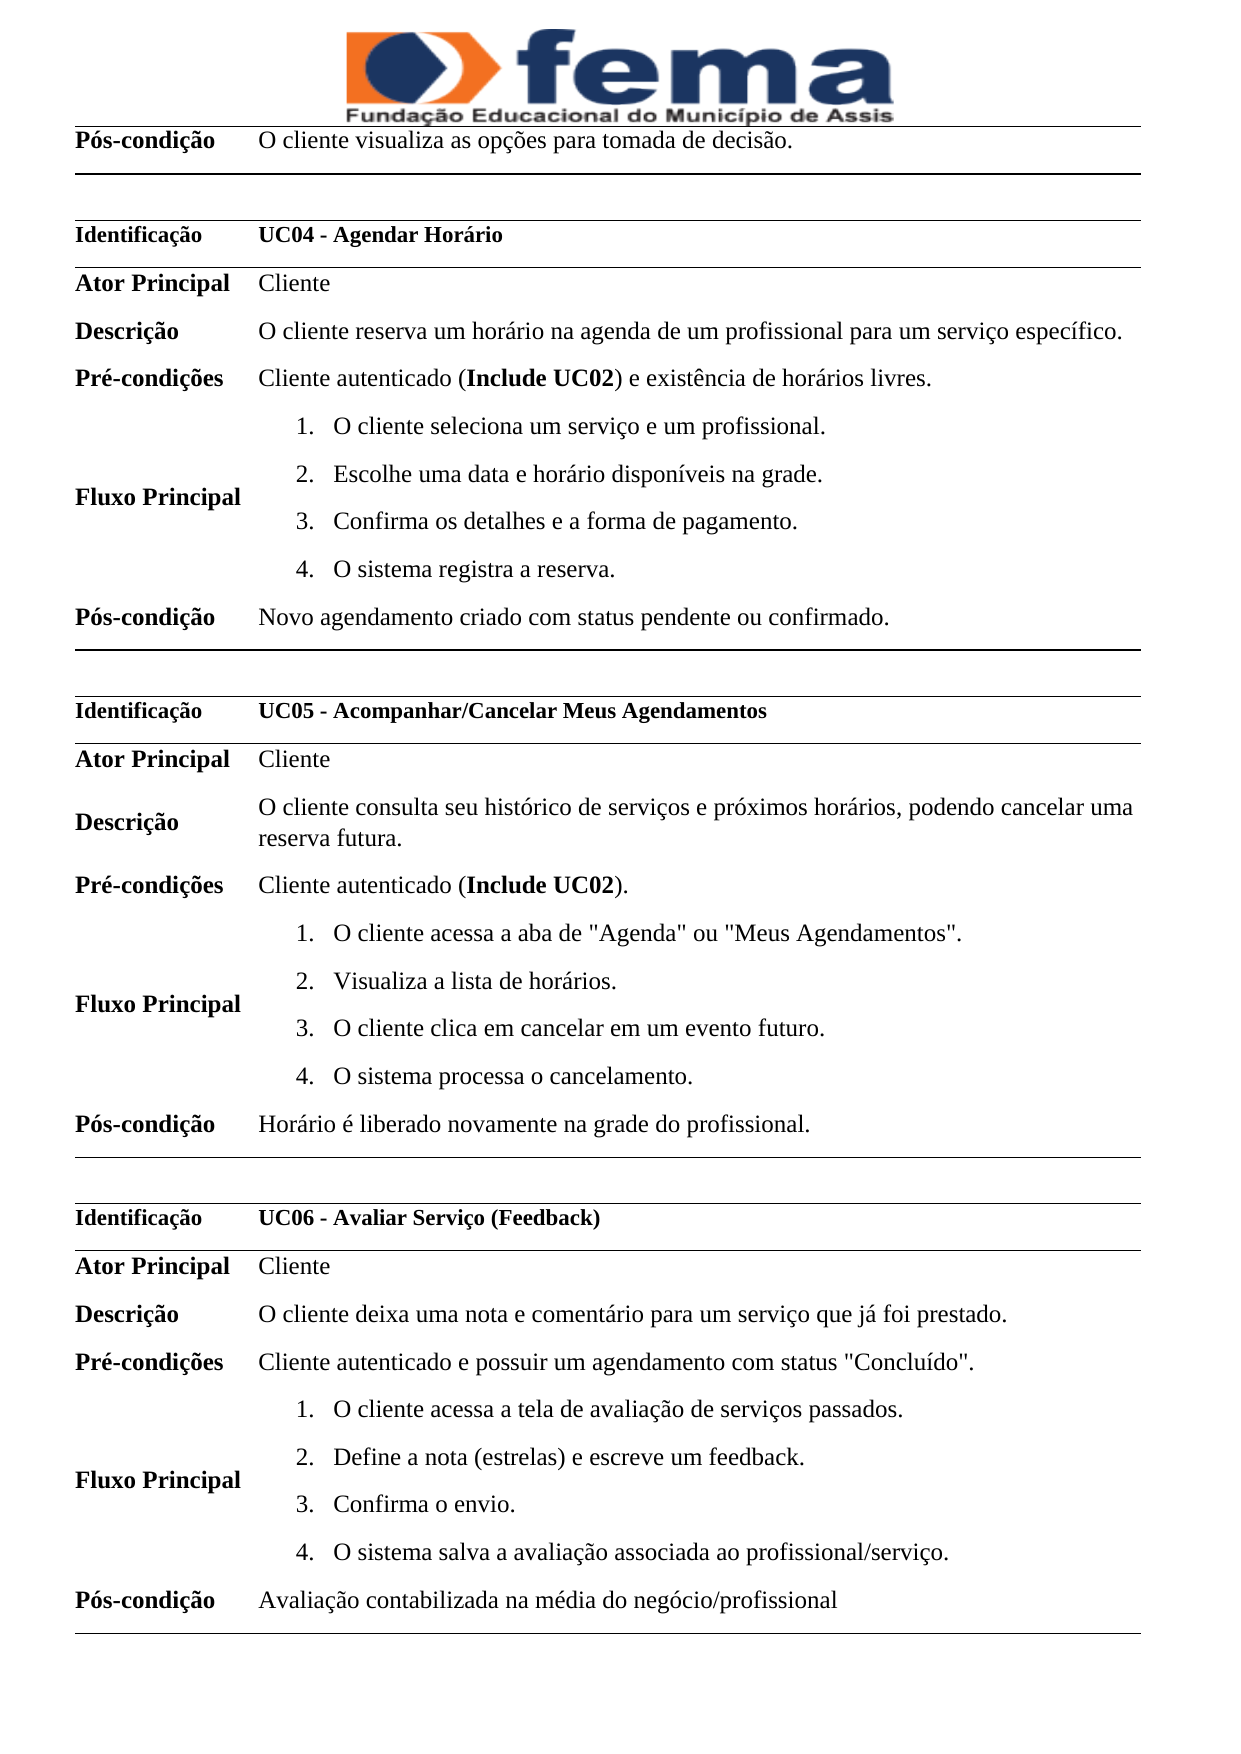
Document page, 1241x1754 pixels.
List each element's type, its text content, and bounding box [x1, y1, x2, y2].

table_cell O cliente visualiza as opções para tomada de decisão. [258, 127, 1141, 173]
table_cell O cliente acessa a tela de avaliação de serviços passados. Define a nota (estrelas) e escreve um feedback. Confirma o envio. O sistema salva a avaliação associada ao profissional/serviço. [258, 1394, 1141, 1585]
table_cell O cliente deixa uma nota e comentário para um serviço que já foi prestado. [258, 1299, 1141, 1347]
table_cell O cliente consulta seu histórico de serviços e próximos horários, podendo cancelar uma reserva futura. [258, 792, 1141, 871]
table_header Identificação [75, 697, 258, 742]
table_header UC04 - Agendar Horário [258, 221, 1141, 266]
table_cell Fluxo Principal [75, 411, 258, 602]
table_cell Fluxo Principal [75, 1394, 258, 1585]
table_header Identificação [75, 221, 258, 266]
table_cell Cliente autenticado (Include UC02). [258, 871, 1141, 918]
table_cell Descrição [75, 792, 258, 871]
table_cell O cliente acessa a aba de "Agenda" ou "Meus Agendamentos". Visualiza a lista de horários. O cliente clica em cancelar em um evento futuro. O sistema processa o cancelamento. [258, 918, 1141, 1109]
table_cell O cliente reserva um horário na agenda de um profissional para um serviço específico. [258, 316, 1141, 363]
table_cell Pré-condições [75, 871, 258, 918]
table_header UC06 - Avaliar Serviço (Feedback) [258, 1204, 1141, 1249]
table_cell Horário é liberado novamente na grade do profissional. [258, 1109, 1141, 1156]
table_cell Pós-condição [75, 127, 258, 173]
table_cell Fluxo Principal [75, 918, 258, 1109]
table_cell Cliente [258, 744, 1141, 792]
table_cell Ator Principal [75, 744, 258, 792]
table_header Identificação [75, 1204, 258, 1249]
table_cell Ator Principal [75, 1251, 258, 1299]
table_cell Ator Principal [75, 268, 258, 316]
table_cell Pós-condição [75, 602, 258, 649]
table_cell Pós-condição [75, 1109, 258, 1156]
table_cell O cliente seleciona um serviço e um profissional. Escolhe uma data e horário disponíveis na grade. Confirma os detalhes e a forma de pagamento. O sistema registra a reserva. [258, 411, 1141, 602]
table_cell Cliente [258, 268, 1141, 316]
table_cell Pós-condição [75, 1585, 258, 1632]
table_cell Descrição [75, 1299, 258, 1347]
table_cell Pré-condições [75, 1347, 258, 1394]
table_cell Descrição [75, 316, 258, 363]
table_cell Avaliação contabilizada na média do negócio/profissional [258, 1585, 1141, 1632]
table_cell Pré-condições [75, 364, 258, 411]
table_cell Cliente autenticado (Include UC02) e existência de horários livres. [258, 364, 1141, 411]
table_cell Cliente [258, 1251, 1141, 1299]
table_cell Cliente autenticado e possuir um agendamento com status "Concluído". [258, 1347, 1141, 1394]
picture [346, 29, 894, 126]
table_header UC05 - Acompanhar/Cancelar Meus Agendamentos [258, 697, 1141, 742]
table_cell Novo agendamento criado com status pendente ou confirmado. [258, 602, 1141, 649]
